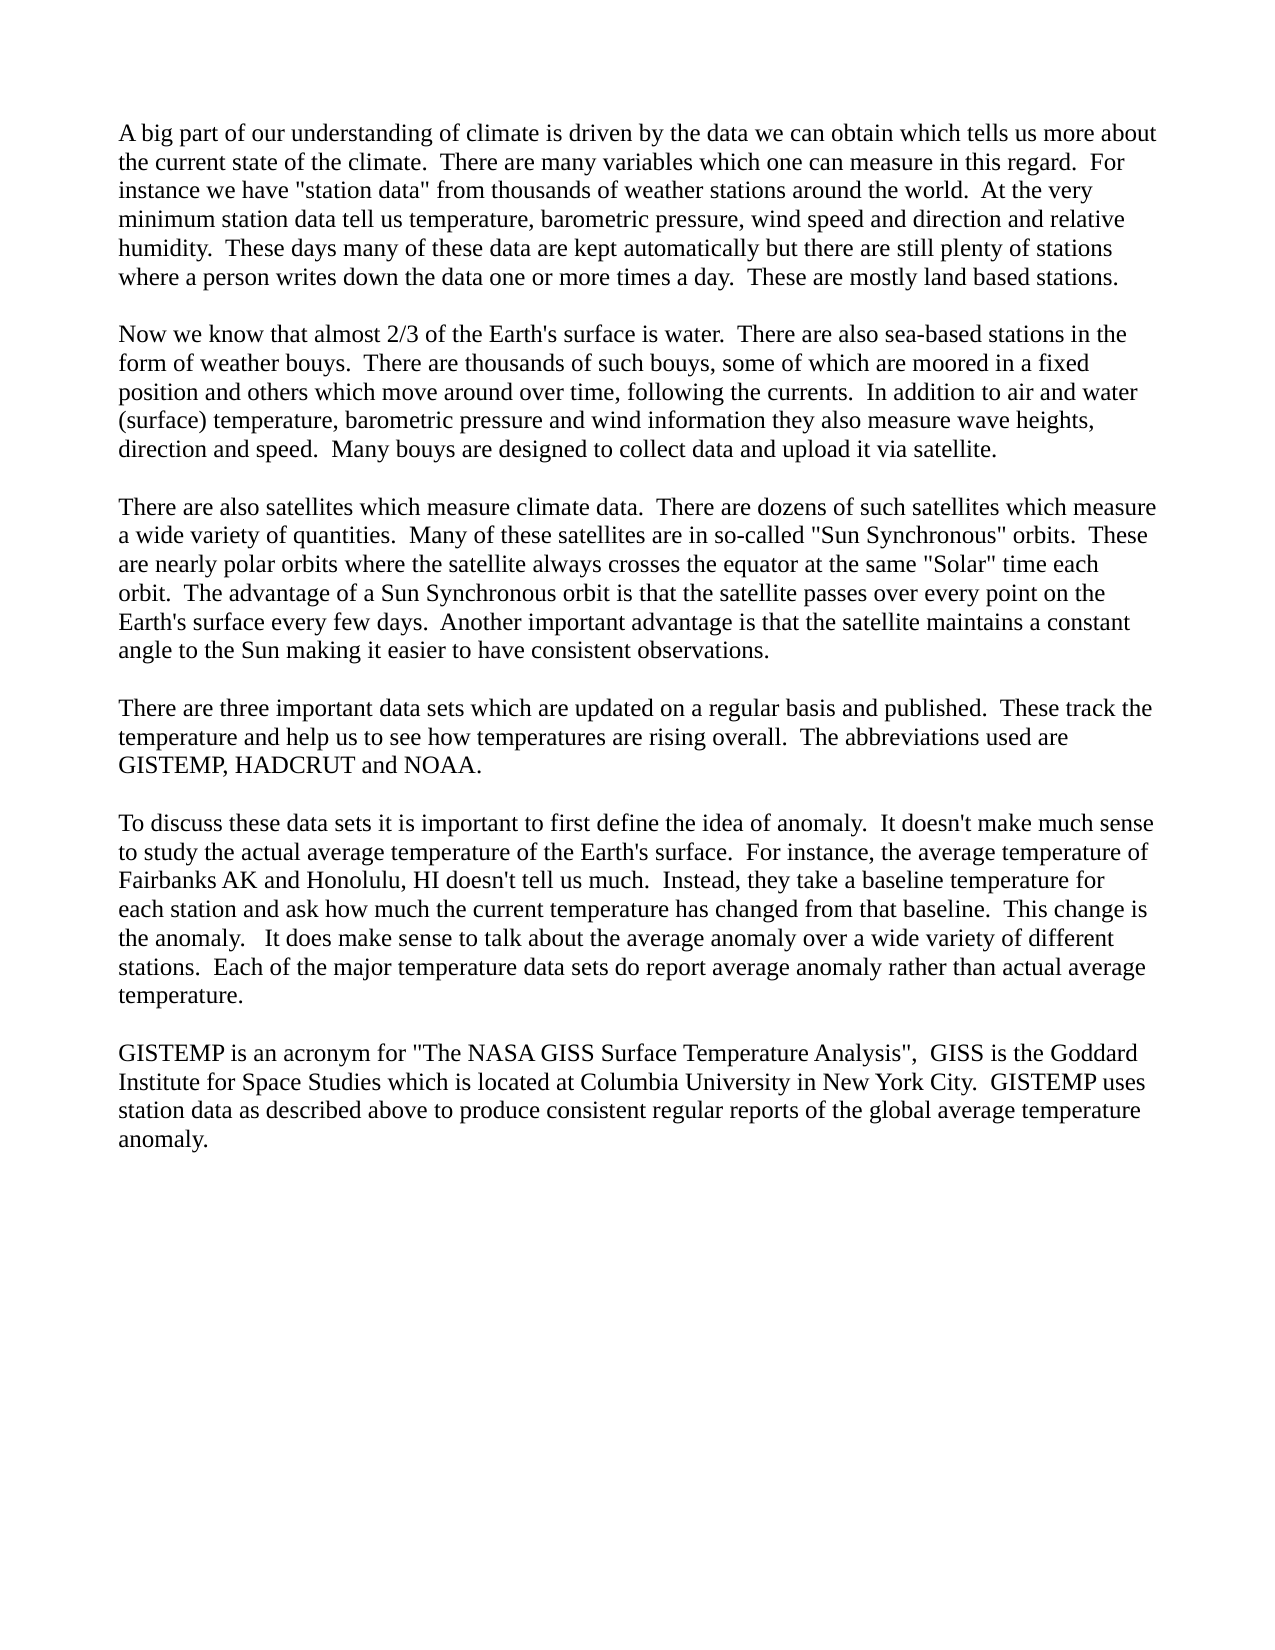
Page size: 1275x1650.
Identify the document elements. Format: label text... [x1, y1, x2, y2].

text To discuss these data sets it is important to first define the idea of anomaly. It doesn't make much sense to study the actual average temperature of the Earth's surface. For instance, the average temperature of Fairbanks AK and Honolulu, HI doesn't tell us much. Instead, they take a baseline temperature for each station and ask how much the current temperature has changed from that baseline. This change is the anomaly. It does make sense to talk about the average anomaly over a wide variety of different stations. Each of the major temperature data sets do report average anomaly rather than actual average temperature. [118, 808, 1157, 1009]
text GISTEMP is an acronym for "The NASA GISS Surface Temperature Analysis", GISS is the Goddard Institute for Space Studies which is located at Columbia University in New York City. GISTEMP uses station data as described above to produce consistent regular reports of the global average temperature anomaly. [118, 1038, 1157, 1153]
text There are also satellites which measure climate data. There are dozens of such satellites which measure a wide variety of quantities. Many of these satellites are in so-called "Sun Synchronous" orbits. These are nearly polar orbits where the satellite always crosses the equator at the same "Solar" time each orbit. The advantage of a Sun Synchronous orbit is that the satellite passes over every point on the Earth's surface every few days. Another important advantage is that the satellite maintains a constant angle to the Sun making it easier to have consistent observations. [118, 492, 1157, 664]
text Now we know that almost 2/3 of the Earth's surface is water. There are also sea-based stations in the form of weather bouys. There are thousands of such bouys, some of which are moored in a fixed position and others which move around over time, following the currents. In addition to air and water (surface) temperature, barometric pressure and wind information they also measure wave heights, direction and speed. Many bouys are designed to collect data and upload it via satellite. [118, 319, 1157, 463]
text A big part of our understanding of climate is driven by the data we can obtain which tells us more about the current state of the climate. There are many variables which one can measure in this regard. For instance we have "station data" from thousands of weather stations around the world. At the very minimum station data tell us temperature, barometric pressure, wind speed and direction and relative humidity. These days many of these data are kept automatically but there are still plenty of stations where a person writes down the data one or more times a day. These are mostly land based stations. [118, 118, 1157, 291]
text There are three important data sets which are updated on a regular basis and published. These track the temperature and help us to see how temperatures are rising overall. The abbreviations used are GISTEMP, HADCRUT and NOAA. [118, 693, 1157, 779]
